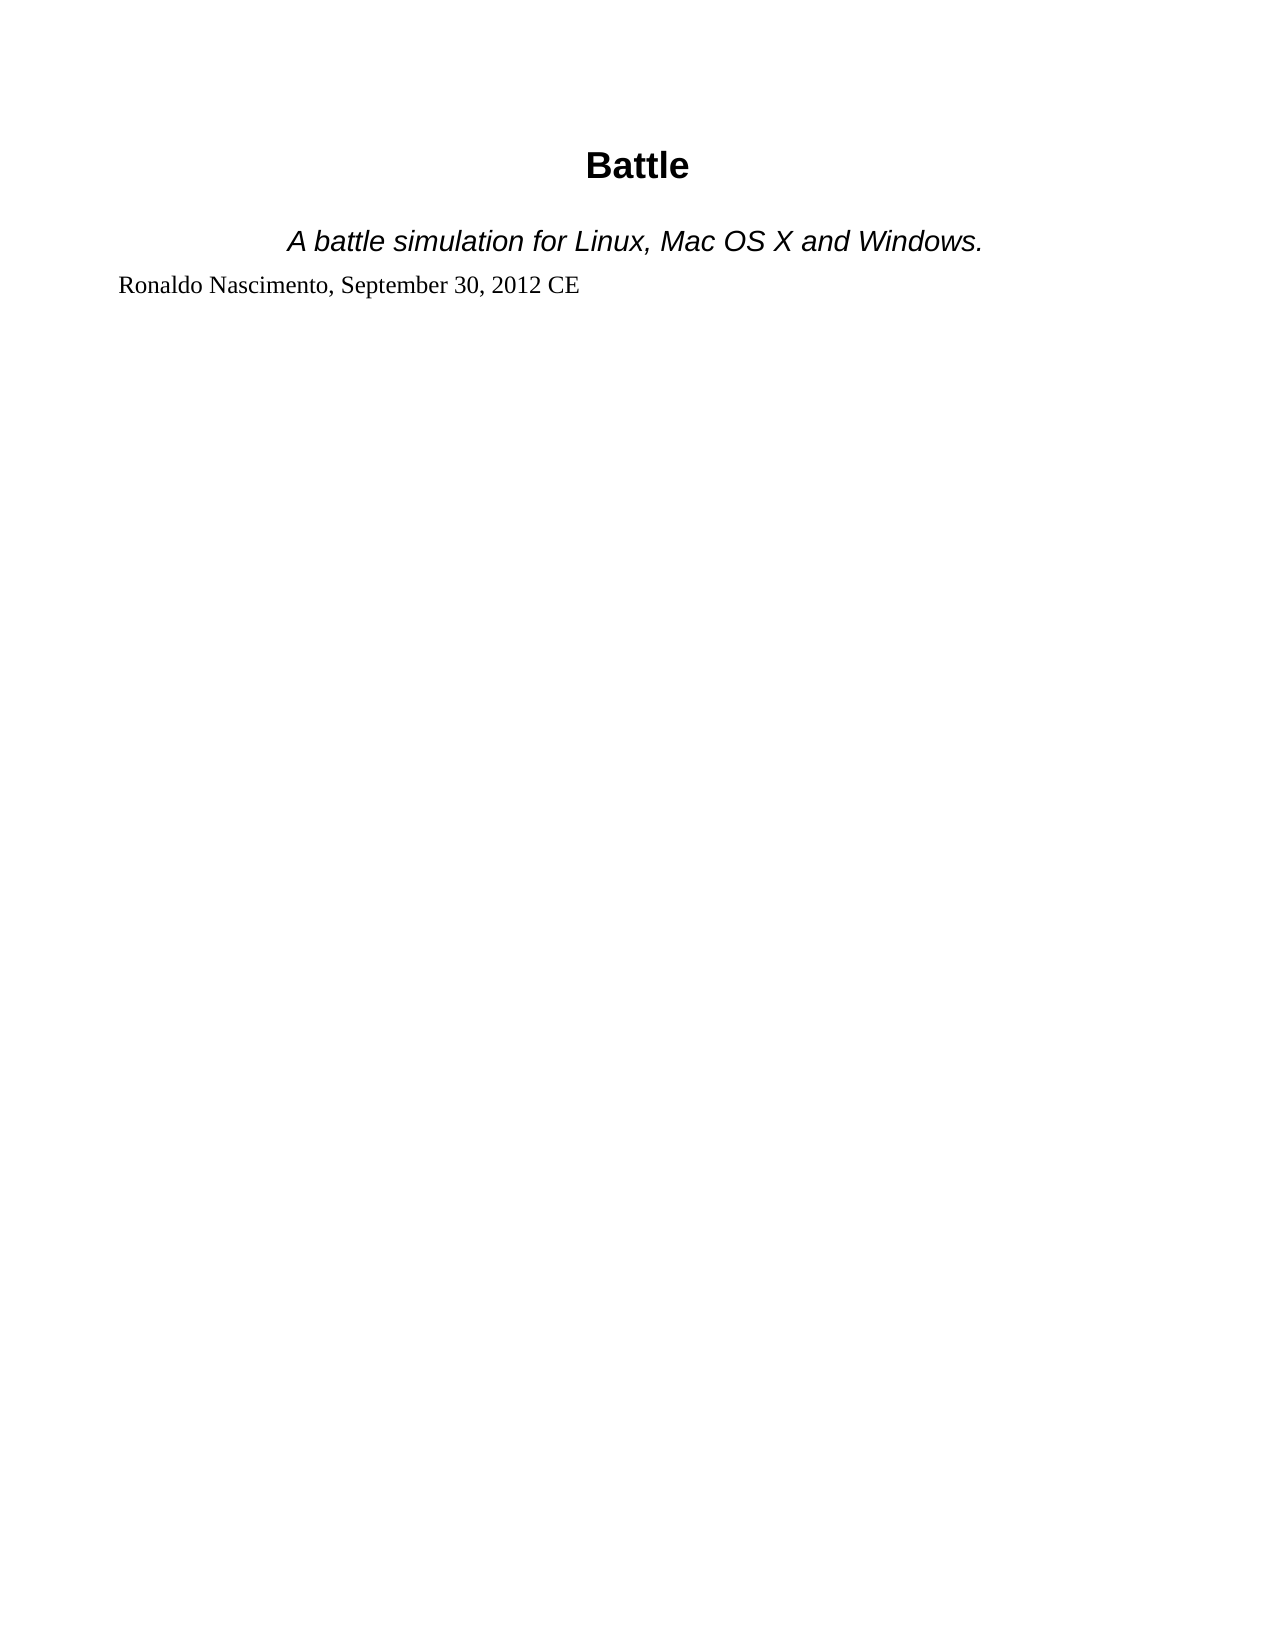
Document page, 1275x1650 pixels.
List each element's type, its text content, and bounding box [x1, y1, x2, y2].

text Ronaldo Nascimento, September 30, 2012 CE [118, 270, 1157, 298]
subtitle A battle simulation for Linux, Mac OS X and Windows. [118, 224, 1157, 257]
title Battle [118, 143, 1157, 186]
